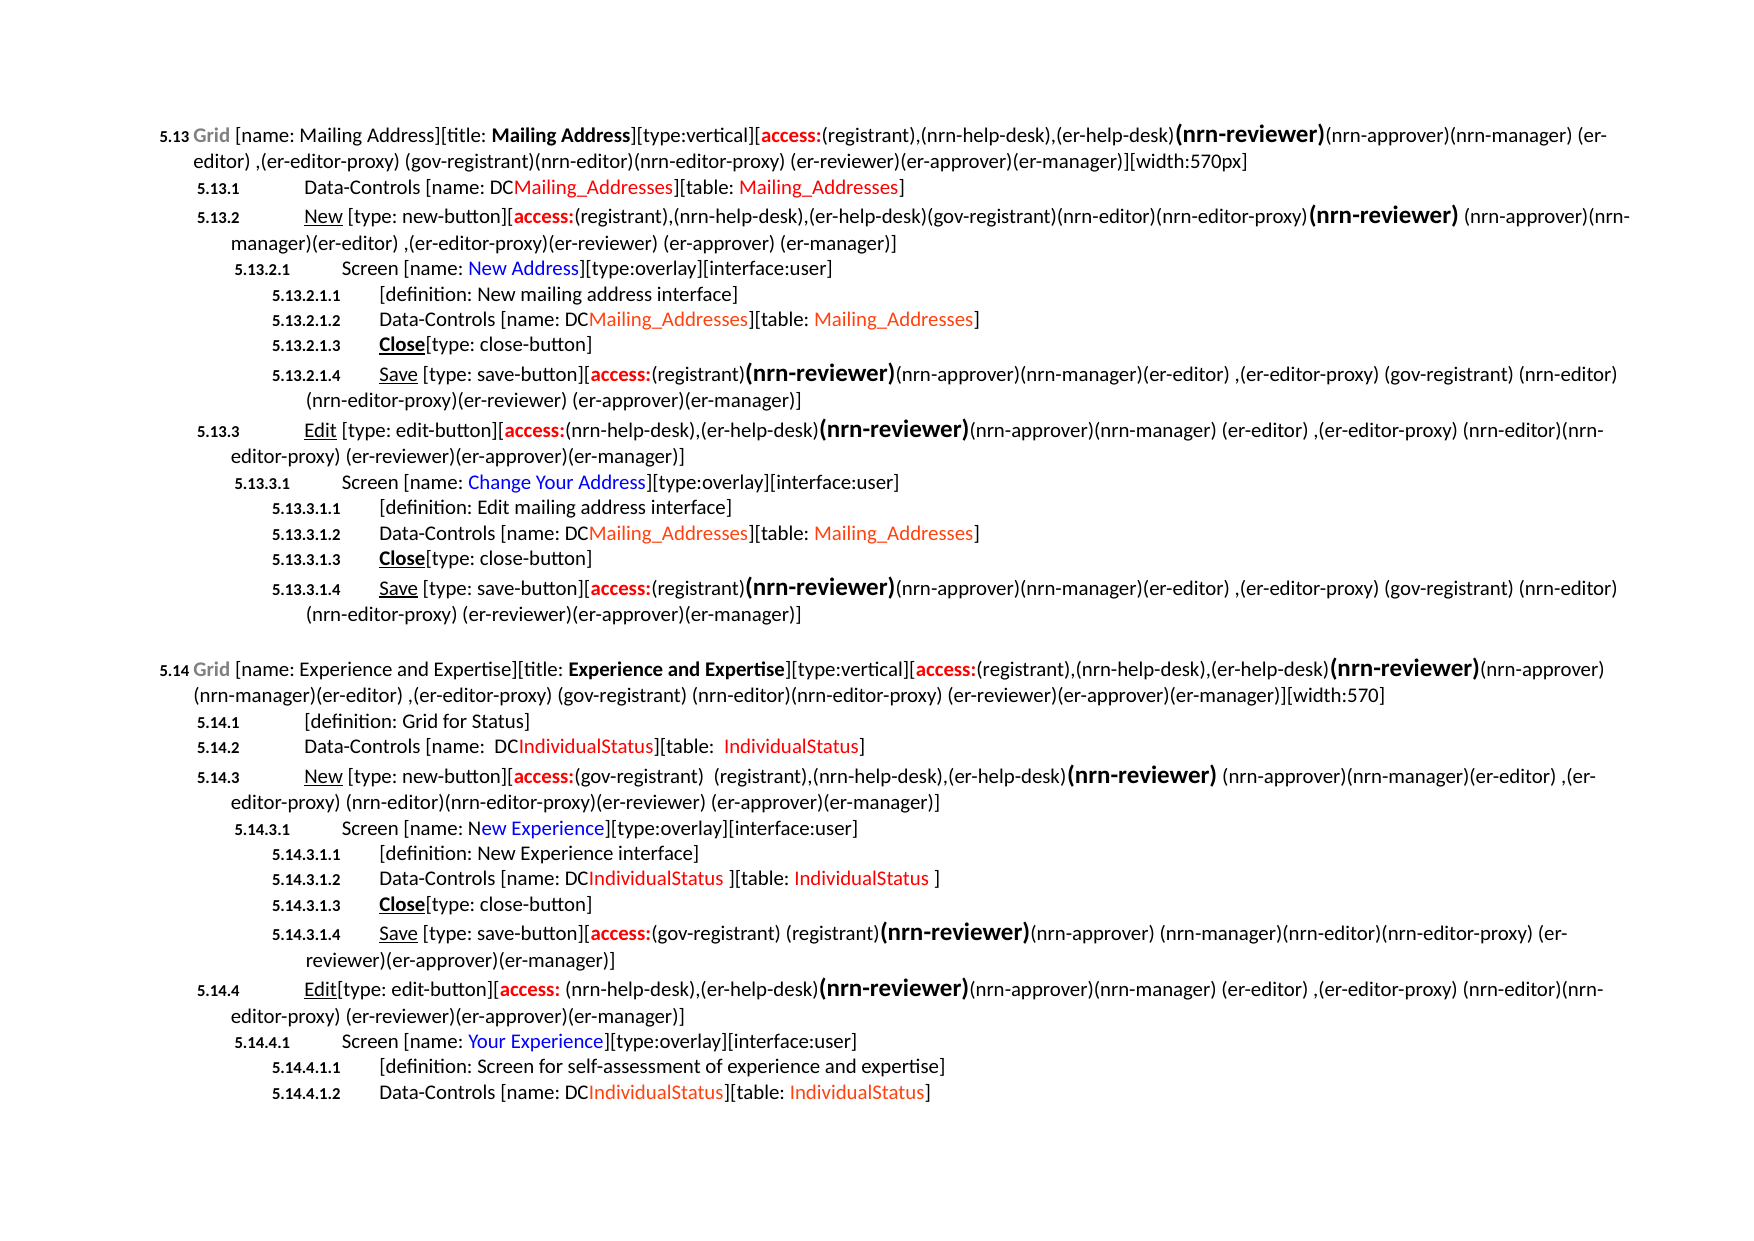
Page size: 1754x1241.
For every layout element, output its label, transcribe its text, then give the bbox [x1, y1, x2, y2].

list Close[type: close-button] [268, 891, 1636, 916]
list Close[type: close-button] [268, 545, 1636, 571]
list Data-Controls [name: DCMailing_Addresses][table: Mailing_Addresses] [268, 306, 1636, 332]
list Save [type: save-button][access:(registrant)(nrn-reviewer)(nrn-approver)(nrn-manager)(er-editor) ,(er-editor-proxy) (gov-registrant) (nrn-editor)(nrn-editor-proxy) (er-reviewer)(er-approver)(er-manager)] [268, 571, 1636, 627]
list Save [type: save-button][access:(gov-registrant) (registrant)(nrn-reviewer)(nrn-approver) (nrn-manager)(nrn-editor)(nrn-editor-proxy) (er-reviewer)(er-approver)(er-manager)] [268, 916, 1636, 972]
list [definition: Screen for self-assessment of experience and expertise] [268, 1054, 1636, 1079]
list Screen [name: Change Your Address][type:overlay][interface:user] [231, 469, 1636, 494]
list Data-Controls [name: DCIndividualStatus][table: IndividualStatus] [268, 1079, 1636, 1104]
list [definition: New Experience interface] [268, 840, 1636, 866]
list Screen [name: New Experience][type:overlay][interface:user] [231, 815, 1636, 840]
list Screen [name: New Address][type:overlay][interface:user] [231, 255, 1636, 281]
list [definition: Grid for Status] [193, 708, 1636, 733]
list Data-Controls [name: DCMailing_Addresses][table: Mailing_Addresses] [193, 174, 1636, 199]
list Edit [type: edit-button][access:(nrn-help-desk),(er-help-desk)(nrn-reviewer)(nrn-approver)(nrn-manager) (er-editor) ,(er-editor-proxy) (nrn-editor)(nrn-editor-proxy) (er-reviewer)(er-approver)(er-manager)] [193, 413, 1636, 469]
list Grid [name: Mailing Address][title: Mailing Address][type:vertical][access:(registrant),(nrn-help-desk),(er-help-desk)(nrn-reviewer)(nrn-approver)(nrn-manager) (er-editor) ,(er-editor-proxy) (gov-registrant)(nrn-editor)(nrn-editor-proxy) (er-reviewer)(er-approver)(er-manager)][width:570px] [156, 118, 1636, 174]
list Screen [name: Your Experience][type:overlay][interface:user] [231, 1028, 1636, 1054]
list Data-Controls [name: DCIndividualStatus][table: IndividualStatus] [193, 733, 1636, 759]
list Save [type: save-button][access:(registrant)(nrn-reviewer)(nrn-approver)(nrn-manager)(er-editor) ,(er-editor-proxy) (gov-registrant) (nrn-editor)(nrn-editor-proxy)(er-reviewer) (er-approver)(er-manager)] [268, 357, 1636, 413]
list Edit[type: edit-button][access: (nrn-help-desk),(er-help-desk)(nrn-reviewer)(nrn-approver)(nrn-manager) (er-editor) ,(er-editor-proxy) (nrn-editor)(nrn-editor-proxy) (er-reviewer)(er-approver)(er-manager)] [193, 972, 1636, 1028]
list Data-Controls [name: DCIndividualStatus ][table: IndividualStatus ] [268, 866, 1636, 891]
list Close[type: close-button] [268, 332, 1636, 357]
list New [type: new-button][access:(registrant),(nrn-help-desk),(er-help-desk)(gov-registrant)(nrn-editor)(nrn-editor-proxy)(nrn-reviewer) (nrn-approver)(nrn-manager)(er-editor) ,(er-editor-proxy)(er-reviewer) (er-approver) (er-manager)] [193, 199, 1636, 255]
list [definition: Edit mailing address interface] [268, 494, 1636, 520]
list Grid [name: Experience and Expertise][title: Experience and Expertise][type:vertical][access:(registrant),(nrn-help-desk),(er-help-desk)(nrn-reviewer)(nrn-approver) (nrn-manager)(er-editor) ,(er-editor-proxy) (gov-registrant) (nrn-editor)(nrn-editor-proxy) (er-reviewer)(er-approver)(er-manager)][width:570] [156, 652, 1636, 708]
list [definition: New mailing address interface] [268, 281, 1636, 306]
list Data-Controls [name: DCMailing_Addresses][table: Mailing_Addresses] [268, 520, 1636, 545]
list New [type: new-button][access:(gov-registrant) (registrant),(nrn-help-desk),(er-help-desk)(nrn-reviewer) (nrn-approver)(nrn-manager)(er-editor) ,(er-editor-proxy) (nrn-editor)(nrn-editor-proxy)(er-reviewer) (er-approver)(er-manager)] [193, 759, 1636, 815]
